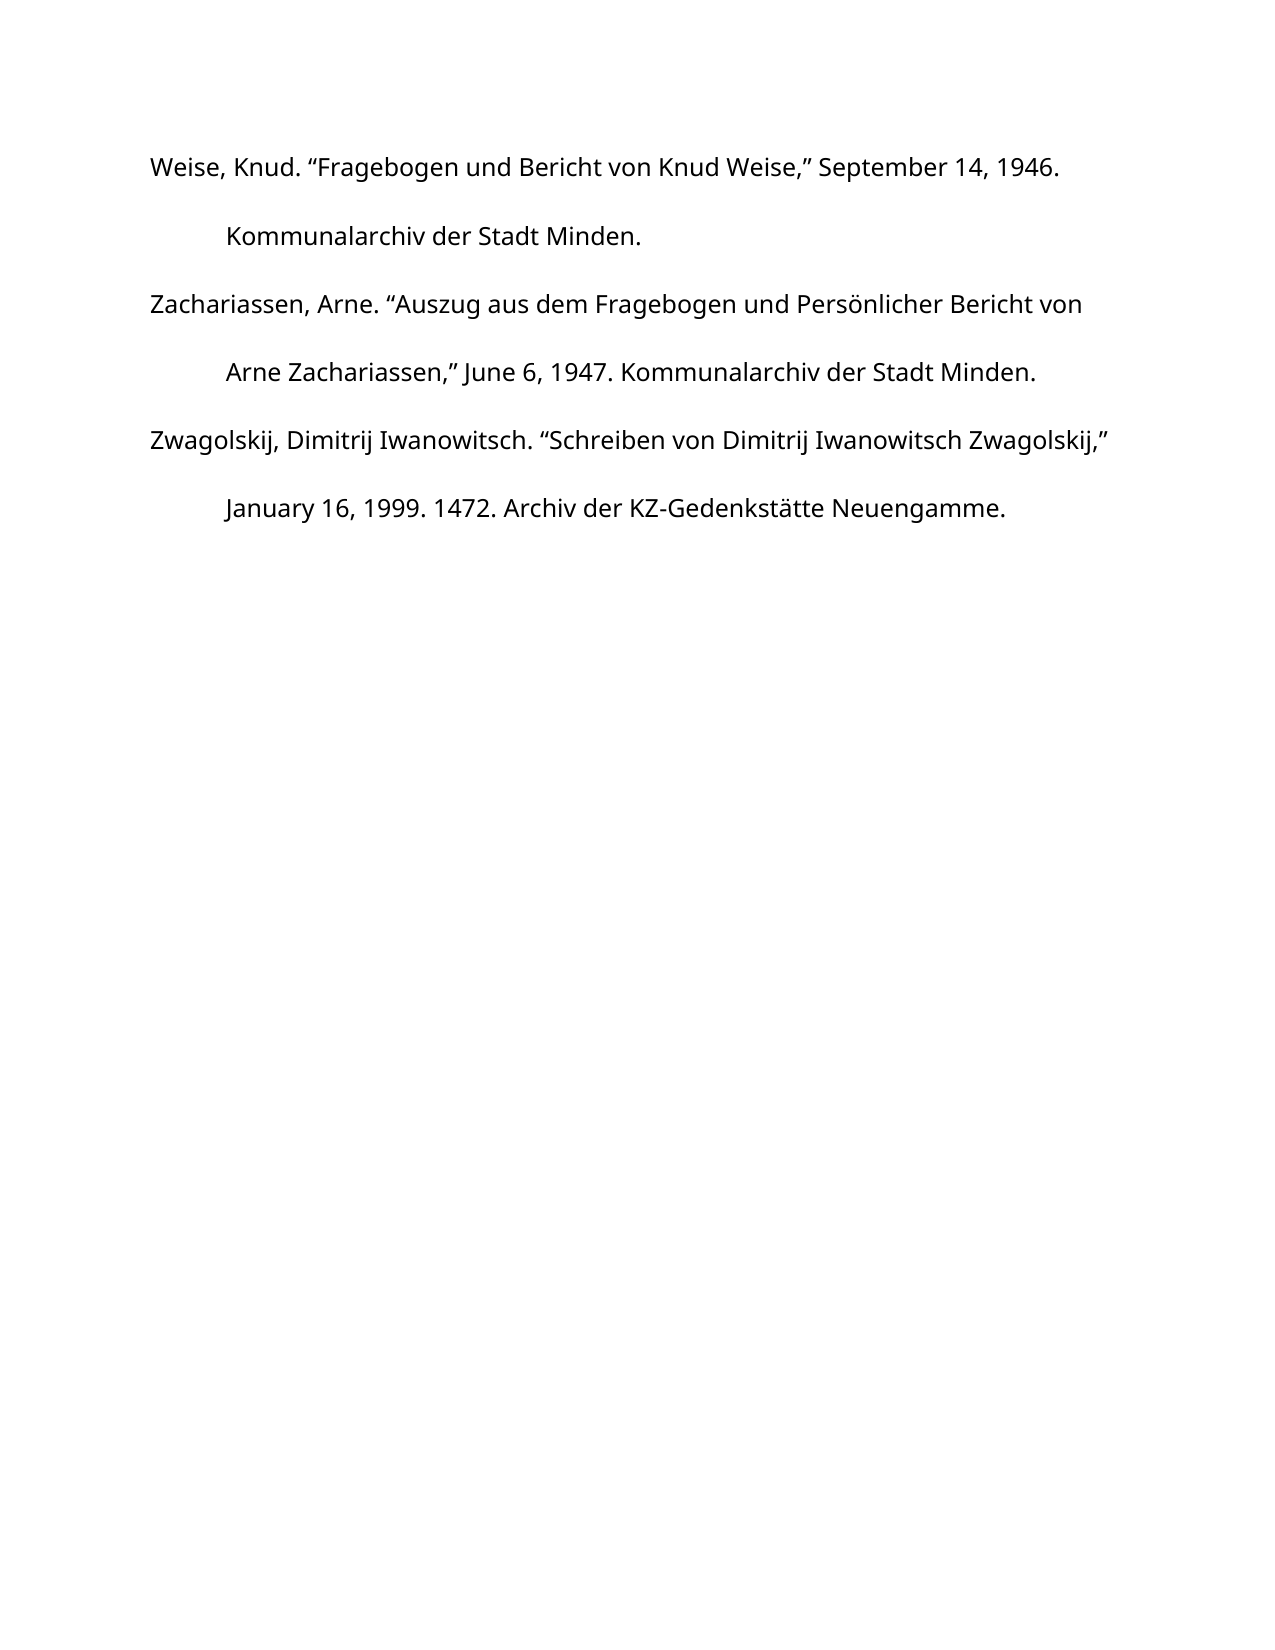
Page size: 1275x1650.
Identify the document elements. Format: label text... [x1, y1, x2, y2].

text Zachariassen, Arne. “Auszug aus dem Fragebogen und Persönlicher Bericht von Arne Zachariassen,” June 6, 1947. Kommunalarchiv der Stadt Minden. [150, 286, 1125, 388]
text Weise, Knud. “Fragebogen und Bericht von Knud Weise,” September 14, 1946. Kommunalarchiv der Stadt Minden. [150, 150, 1125, 252]
text Zwagolskij, Dimitrij Iwanowitsch. “Schreiben von Dimitrij Iwanowitsch Zwagolskij,” January 16, 1999. 1472. Archiv der KZ‑Gedenkstätte Neuengamme. [150, 422, 1125, 525]
